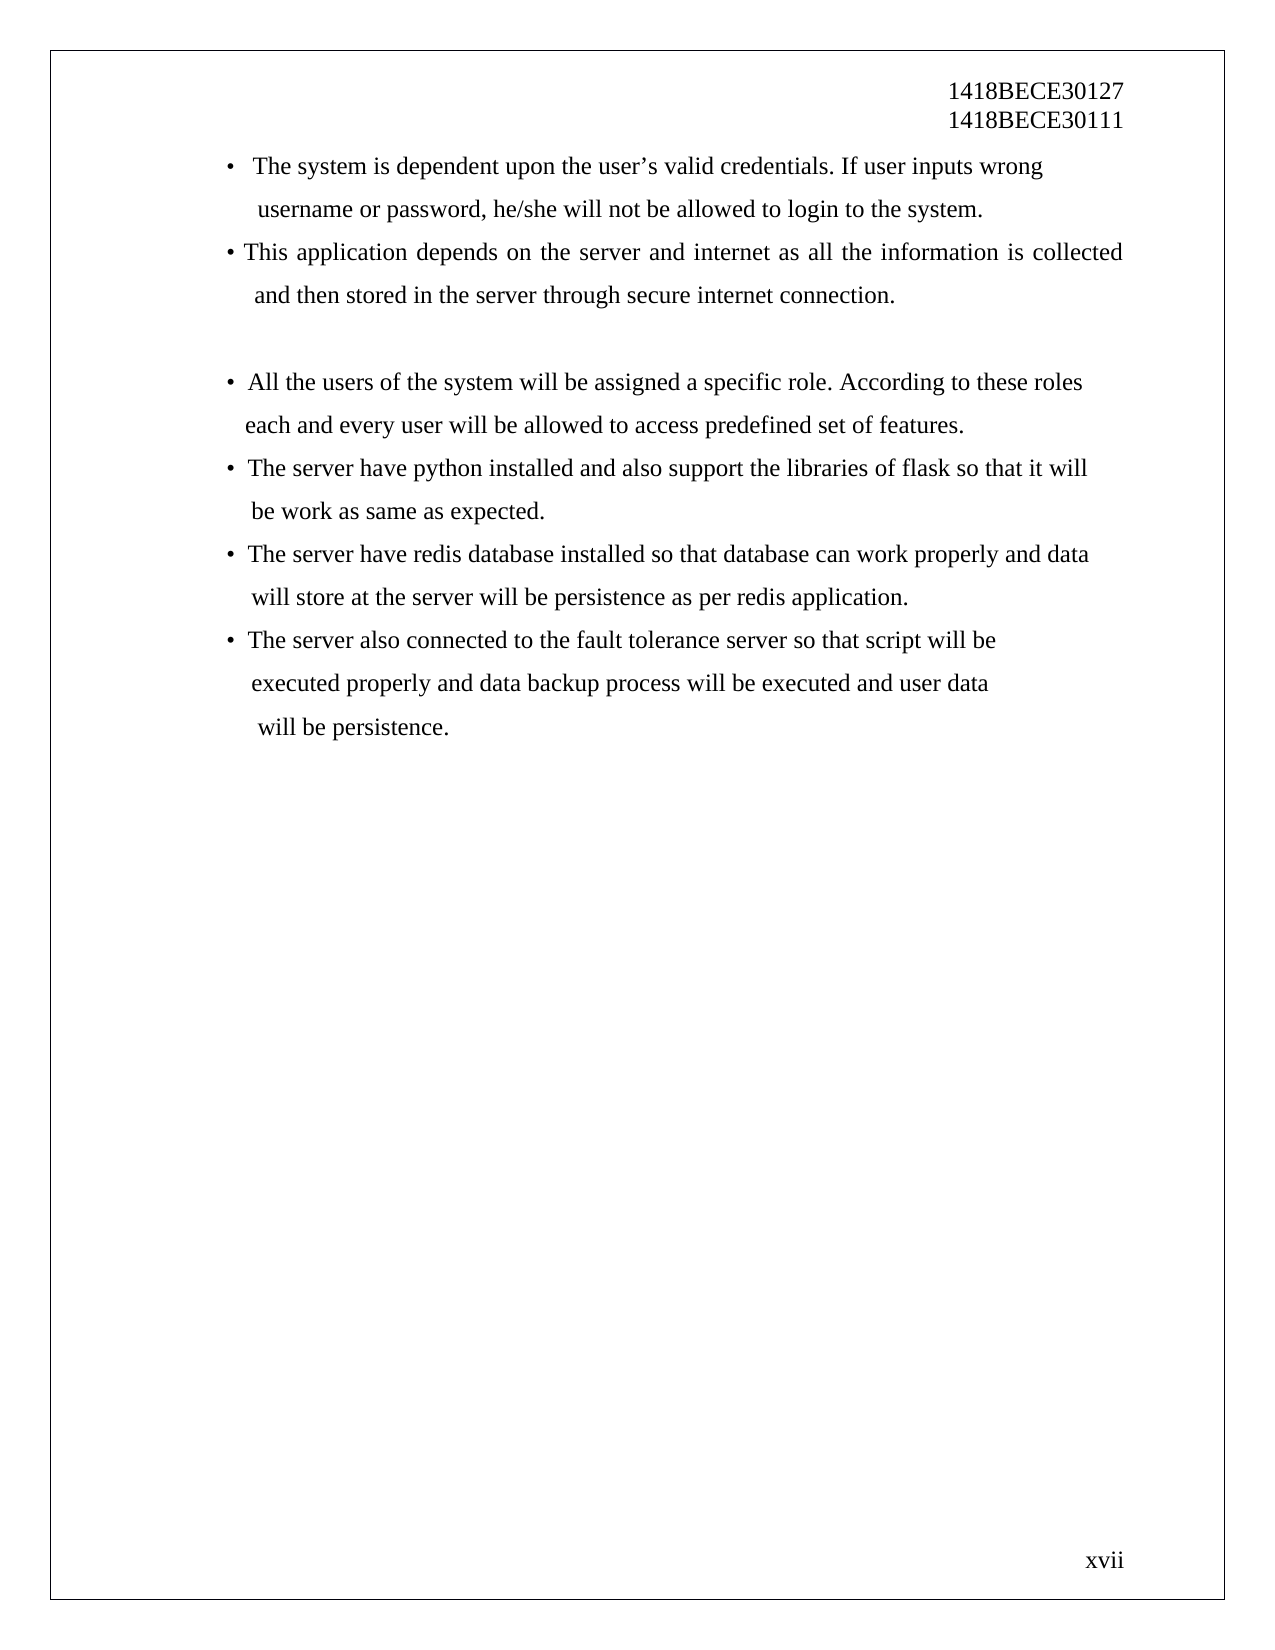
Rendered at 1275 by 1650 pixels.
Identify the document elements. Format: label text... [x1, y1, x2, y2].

text • The server also connected to the fault tolerance server so that script will be [226, 625, 1124, 654]
text • All the users of the system will be assigned a specific role. According to these roles [226, 367, 1124, 395]
text • The system is dependent upon the user’s valid credentials. If user inputs wrong [226, 151, 1124, 180]
text will store at the server will be persistence as per redis application. [226, 582, 1124, 611]
text will be persistence. [226, 712, 1124, 740]
text executed properly and data backup process will be executed and user data [226, 668, 1124, 697]
text • This application depends on the server and internet as all the information is collected and then stored in the server through secure internet connection. [226, 237, 1124, 309]
text username or password, he/she will not be allowed to login to the system. [226, 194, 1124, 223]
text • The server have python installed and also support the libraries of flask so that it will [226, 453, 1124, 482]
text • The server have redis database installed so that database can work properly and data [226, 539, 1124, 568]
text be work as same as expected. [226, 496, 1124, 525]
text each and every user will be allowed to access predefined set of features. [226, 410, 1124, 438]
